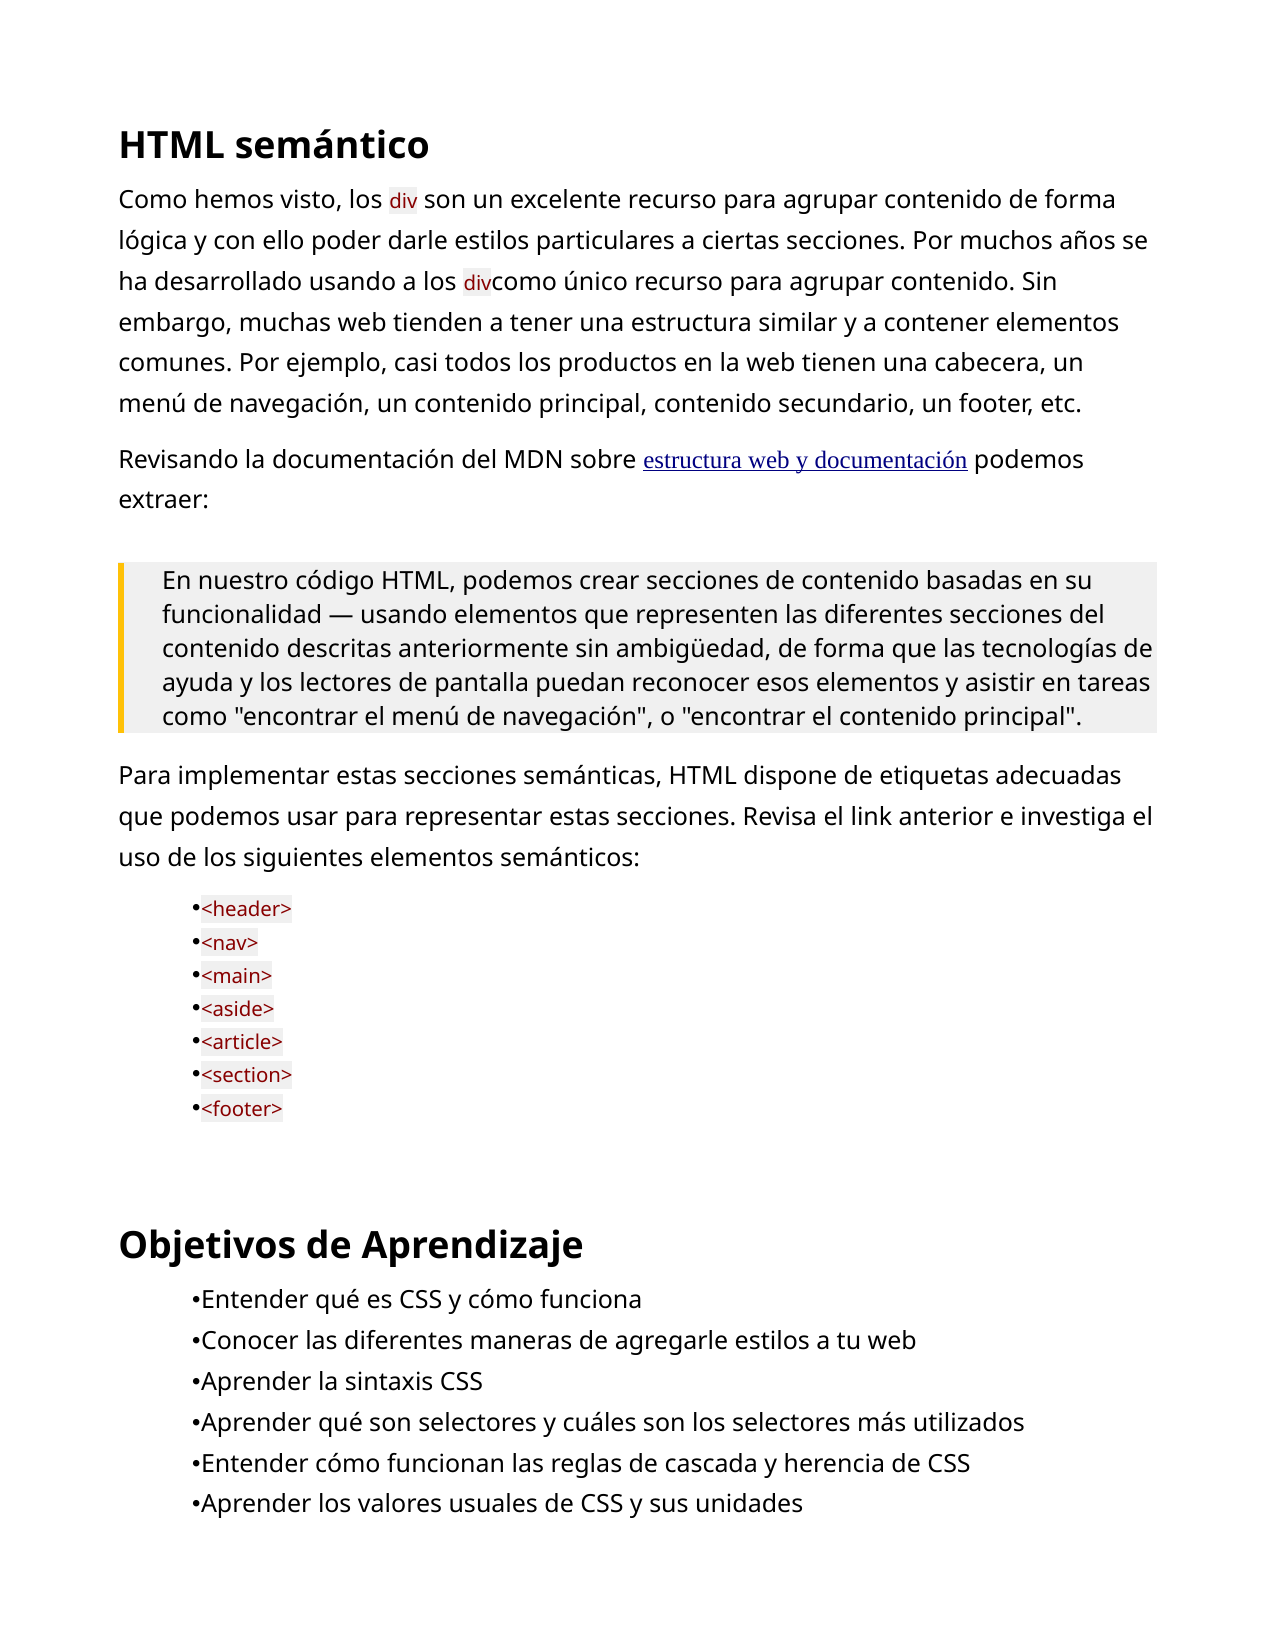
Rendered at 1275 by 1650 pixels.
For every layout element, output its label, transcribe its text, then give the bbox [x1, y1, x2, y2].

list Entender cómo funcionan las reglas de cascada y herencia de CSS [118, 1445, 1157, 1479]
list Aprender qué son selectores y cuáles son los selectores más utilizados [118, 1404, 1157, 1438]
list Aprender la sintaxis CSS [118, 1363, 1157, 1398]
text Revisando la documentación del MDN sobre estructura web y documentación podemos extraer: [118, 441, 1157, 516]
list <nav> [118, 928, 1157, 956]
text Para implementar estas secciones semánticas, HTML dispone de etiquetas adecuadas que podemos usar para representar estas secciones. Revisa el link anterior e investiga el uso de los siguientes elementos semánticos: [118, 758, 1157, 873]
text En nuestro código HTML, podemos crear secciones de contenido basadas en su funcionalidad — usando elementos que representen las diferentes secciones del contenido descritas anteriormente sin ambigüedad, de forma que las tecnologías de ayuda y los lectores de pantalla puedan reconocer esos elementos y asistir en tareas como "encontrar el menú de navegación", o "encontrar el contenido principal". [118, 562, 1157, 733]
list <aside> [118, 994, 1157, 1022]
list <footer> [118, 1094, 1157, 1122]
list <main> [118, 961, 1157, 989]
text Como hemos visto, los div son un excelente recurso para agrupar contenido de forma lógica y con ello poder darle estilos particulares a ciertas secciones. Por muchos años se ha desarrollado usando a los divcomo único recurso para agrupar contenido. Sin embargo, muchas web tienden a tener una estructura similar y a contener elementos comunes. Por ejemplo, casi todos los productos en la web tienen una cabecera, un menú de navegación, un contenido principal, contenido secundario, un footer, etc. [118, 182, 1157, 420]
list <article> [118, 1028, 1157, 1056]
subtitle HTML semántico [118, 118, 1157, 169]
list <header> [118, 895, 1157, 923]
list Conocer las diferentes maneras de agregarle estilos a tu web [118, 1323, 1157, 1357]
list Entender qué es CSS y cómo funciona [118, 1282, 1157, 1316]
list <section> [118, 1061, 1157, 1089]
subtitle Objetivos de Aprendizaje [118, 1218, 1157, 1269]
list Aprender los valores usuales de CSS y sus unidades [118, 1486, 1157, 1520]
